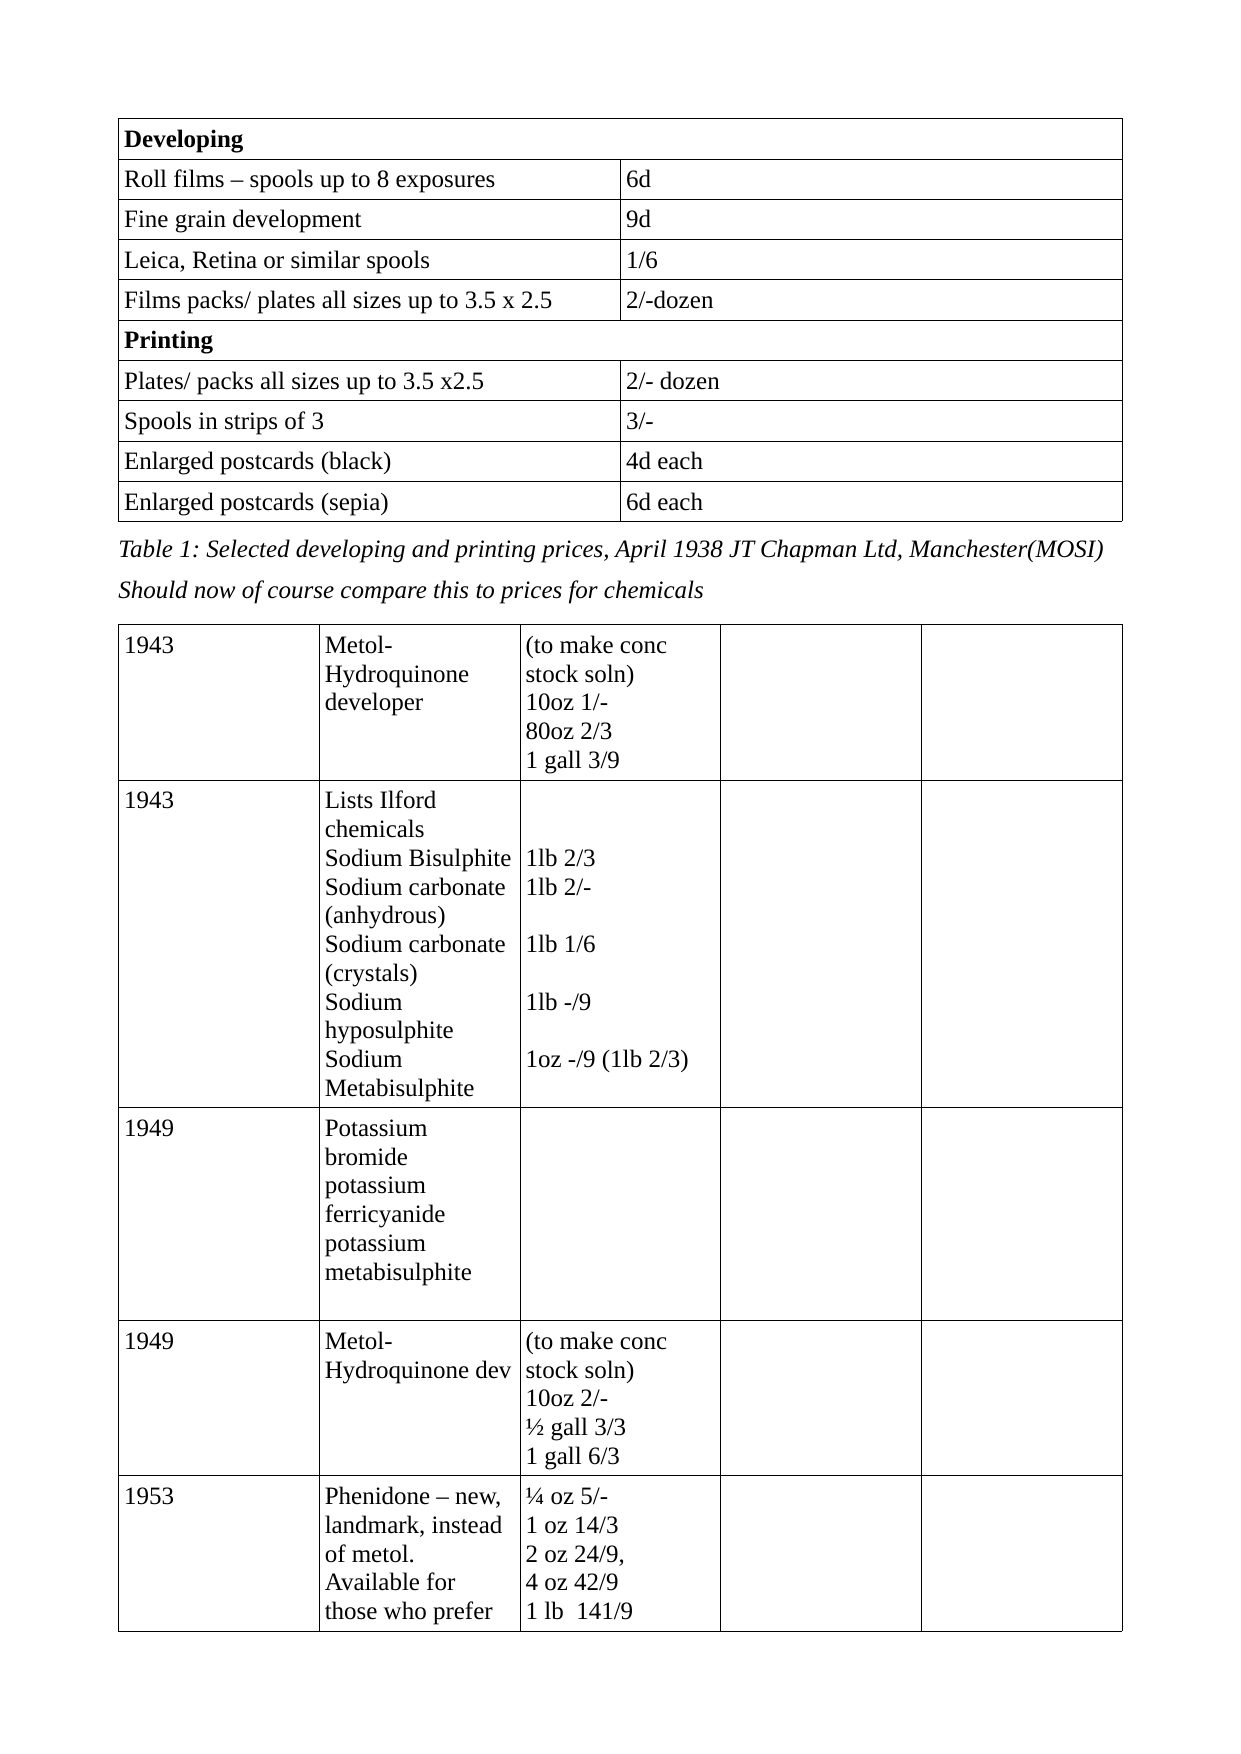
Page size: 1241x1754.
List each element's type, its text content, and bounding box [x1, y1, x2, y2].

table_cell 4d each [621, 442, 1122, 481]
table_cell Enlarged postcards (sepia) [119, 482, 620, 521]
table_cell 6d [621, 160, 1122, 199]
table_cell Potassium bromide potassium ferricyanide potassium metabisulphite [320, 1108, 520, 1320]
table_cell Leica, Retina or similar spools [119, 240, 620, 279]
table_cell (to make conc stock soln) 10oz 2/- ½ gall 3/3 1 gall 6/3 [521, 1321, 720, 1475]
table_header 1943 [119, 625, 319, 779]
table_cell 1943 [119, 781, 319, 1107]
table_cell Printing [119, 321, 1122, 360]
table_cell 3/- [621, 401, 1122, 441]
table_header [922, 625, 1122, 779]
table_cell [922, 1476, 1122, 1631]
table_cell 1/6 [621, 240, 1122, 279]
table_cell Metol- Hydroquinone dev [320, 1321, 520, 1475]
table_cell Films packs/ plates all sizes up to 3.5 x 2.5 [119, 280, 620, 320]
table_cell Phenidone – new, landmark, instead of metol. Available for those who prefer [320, 1476, 520, 1631]
table_cell 6d each [621, 482, 1122, 521]
table_header (to make conc stock soln) 10oz 1/- 80oz 2/3 1 gall 3/9 [521, 625, 720, 779]
table_cell 1949 [119, 1108, 319, 1320]
table_cell [721, 1321, 921, 1475]
table_cell 2/-dozen [621, 280, 1122, 320]
table_cell 1lb 2/3 1lb 2/- 1lb 1/6 1lb -/9 1oz -/9 (1lb 2/3) [521, 781, 720, 1107]
table_cell Enlarged postcards (black) [119, 442, 620, 481]
table_cell 2/- dozen [621, 361, 1122, 400]
table_cell Spools in strips of 3 [119, 401, 620, 441]
table_cell ¼ oz 5/- 1 oz 14/3 2 oz 24/9, 4 oz 42/9 1 lb 141/9 [521, 1476, 720, 1631]
table_cell 1949 [119, 1321, 319, 1475]
text Table 1: Selected developing and printing prices, April 1938 JT Chapman Ltd, Manchester(MOSI) [118, 534, 1122, 563]
table_cell [922, 1321, 1122, 1475]
table_cell Roll films – spools up to 8 exposures [119, 160, 620, 199]
text Should now of course compare this to prices for chemicals [118, 575, 1122, 604]
table_header Metol-Hydroquinone developer [320, 625, 520, 779]
table_cell [521, 1108, 720, 1320]
table_cell [721, 1108, 921, 1320]
table_header Developing [119, 119, 1122, 158]
table_cell Lists Ilford chemicals Sodium Bisulphite Sodium carbonate (anhydrous) Sodium carbonate (crystals) Sodium hyposulphite Sodium Metabisulphite [320, 781, 520, 1107]
table_cell [721, 781, 921, 1107]
table_cell Fine grain development [119, 200, 620, 239]
table_cell Plates/ packs all sizes up to 3.5 x2.5 [119, 361, 620, 400]
table_cell 9d [621, 200, 1122, 239]
table_header [721, 625, 921, 779]
table_cell 1953 [119, 1476, 319, 1631]
table_cell [721, 1476, 921, 1631]
table_cell [922, 781, 1122, 1107]
table_cell [922, 1108, 1122, 1320]
